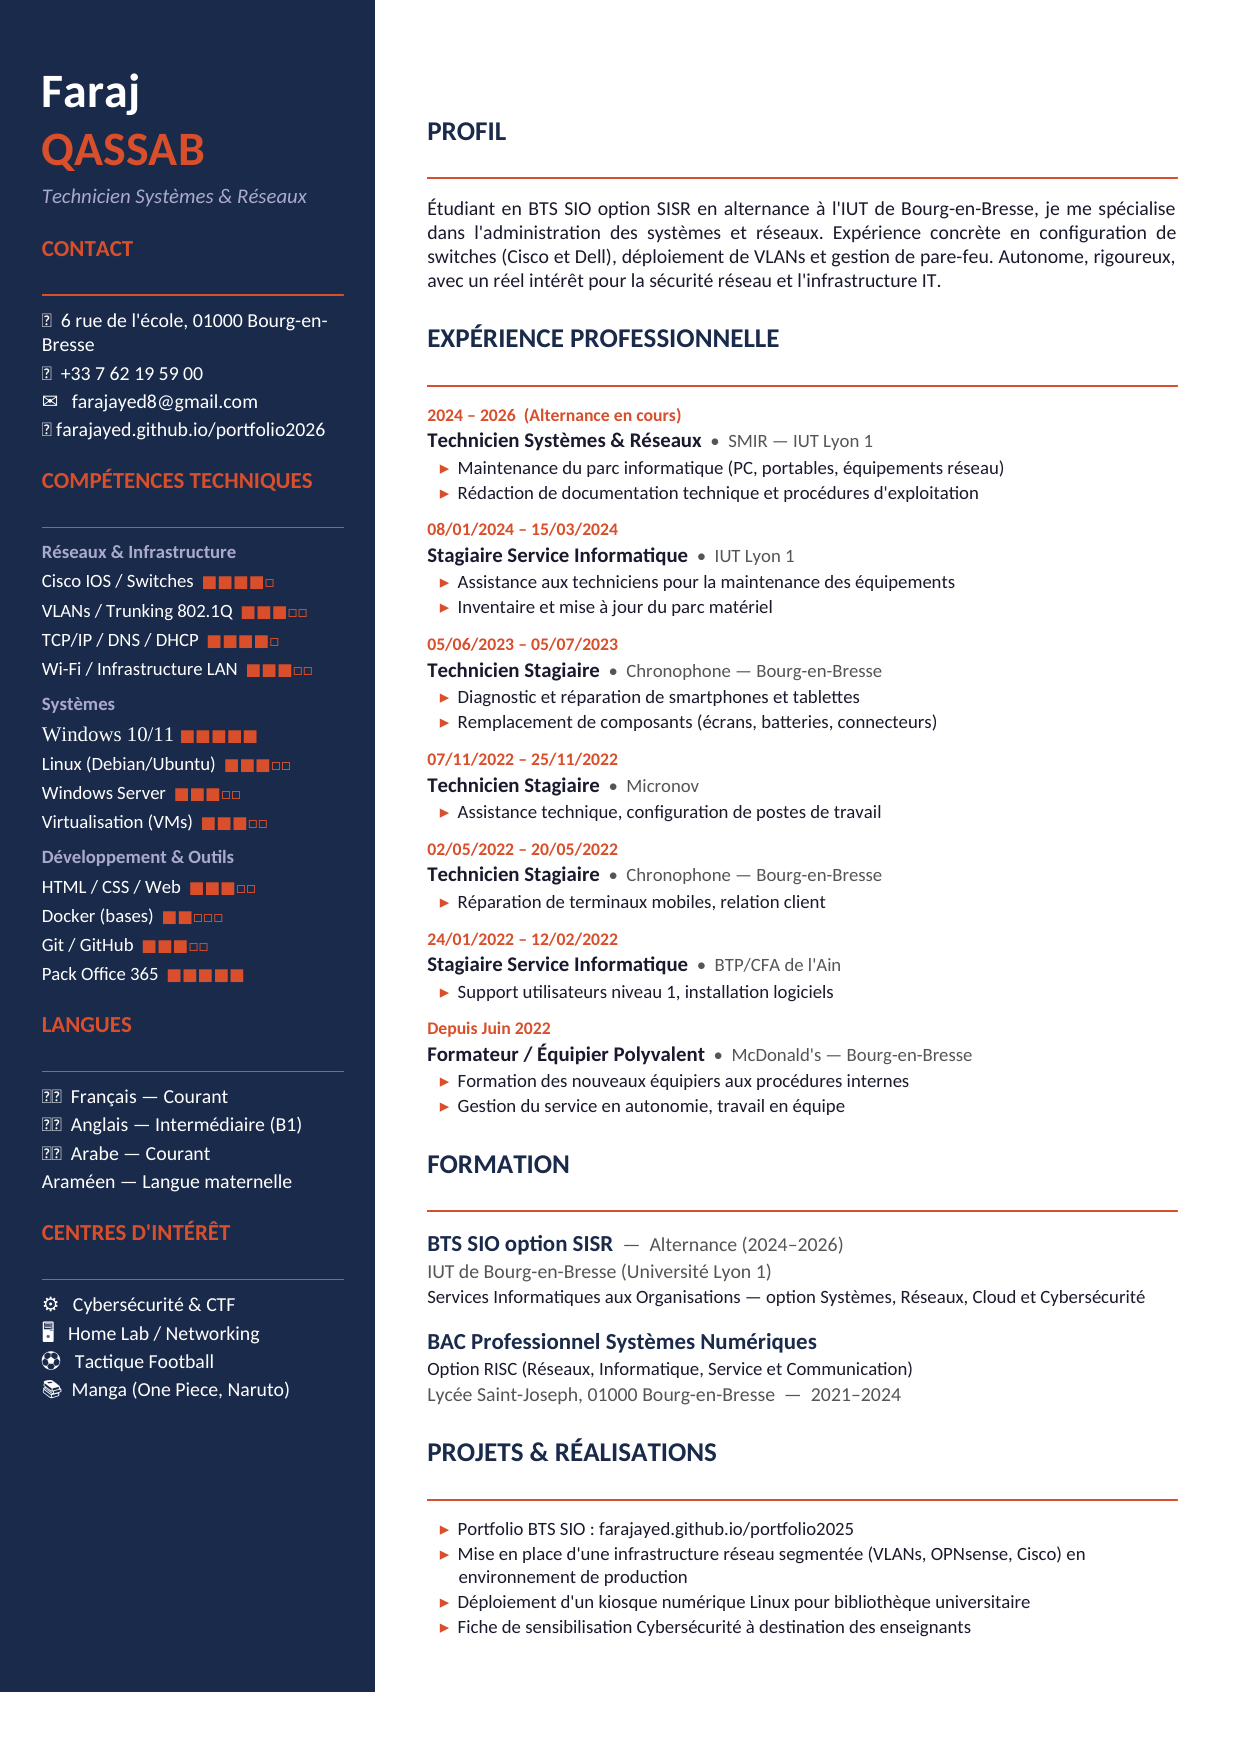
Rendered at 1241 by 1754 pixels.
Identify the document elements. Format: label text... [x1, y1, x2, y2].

table_header Faraj QASSAB Technicien Systèmes & Réseaux Contact 📍 6 rue de l'école, 01000 Bourg-en-Bresse 📞 +33 7 62 19 59 00 ✉ farajayed8@gmail.com 🌐 farajayed.github.io/portfolio2026 Compétences Techniques Réseaux & Infrastructure Cisco IOS / Switches ■■■■□ VLANs / Trunking 802.1Q ■■■□□ TCP/IP / DNS / DHCP ■■■■□ Wi-Fi / Infrastructure LAN ■■■□□ Systèmes Windows 10/11 ■■■■■ Linux (Debian/Ubuntu) ■■■□□ Windows Server ■■■□□ Virtualisation (VMs) ■■■□□ Développement & Outils HTML / CSS / Web ■■■□□ Docker (bases) ■■□□□ Git / GitHub ■■■□□ Pack Office 365 ■■■■■ Langues 🇫🇷 Français — Courant 🇬🇧 Anglais — Intermédiaire (B1) 🇮🇶 Arabe — Courant Araméen — Langue maternelle Centres d'intérêt ⚙️ Cybersécurité & CTF 🖥️ Home Lab / Networking ⚽ Tactique Football 📚 Manga (One Piece, Naruto) [0, 0, 375, 1692]
table_header Profil Étudiant en BTS SIO option SISR en alternance à l'IUT de Bourg-en-Bresse, je me spécialise dans l'administration des systèmes et réseaux. Expérience concrète en configuration de switches (Cisco et Dell), déploiement de VLANs et gestion de pare-feu. Autonome, rigoureux, avec un réel intérêt pour la sécurité réseau et l'infrastructure IT. Expérience Professionnelle 2024 – 2026 (Alternance en cours) Technicien Systèmes & Réseaux • SMIR — IUT Lyon 1 ▸ Maintenance du parc informatique (PC, portables, équipements réseau) ▸ Rédaction de documentation technique et procédures d'exploitation 08/01/2024 – 15/03/2024 Stagiaire Service Informatique • IUT Lyon 1 ▸ Assistance aux techniciens pour la maintenance des équipements ▸ Inventaire et mise à jour du parc matériel 05/06/2023 – 05/07/2023 Technicien Stagiaire • Chronophone — Bourg-en-Bresse ▸ Diagnostic et réparation de smartphones et tablettes ▸ Remplacement de composants (écrans, batteries, connecteurs) 07/11/2022 – 25/11/2022 Technicien Stagiaire • Micronov ▸ Assistance technique, configuration de postes de travail 02/05/2022 – 20/05/2022 Technicien Stagiaire • Chronophone — Bourg-en-Bresse ▸ Réparation de terminaux mobiles, relation client 24/01/2022 – 12/02/2022 Stagiaire Service Informatique • BTP/CFA de l'Ain ▸ Support utilisateurs niveau 1, installation logiciels Depuis Juin 2022 Formateur / Équipier Polyvalent • McDonald's — Bourg-en-Bresse ▸ Formation des nouveaux équipiers aux procédures internes ▸ Gestion du service en autonomie, travail en équipe Formation BTS SIO option SISR — Alternance (2024–2026) IUT de Bourg-en-Bresse (Université Lyon 1) Services Informatiques aux Organisations — option Systèmes, Réseaux, Cloud et Cybersécurité BAC Professionnel Systèmes Numériques Option RISC (Réseaux, Informatique, Service et Communication) Lycée Saint-Joseph, 01000 Bourg-en-Bresse — 2021–2024 Projets & Réalisations ▸ Portfolio BTS SIO : farajayed.github.io/portfolio2025 ▸ Mise en place d'une infrastructure réseau segmentée (VLANs, OPNsense, Cisco) en environnement de production ▸ Déploiement d'un kiosque numérique Linux pour bibliothèque universitaire ▸ Fiche de sensibilisation Cybersécurité à destination des enseignants [375, 0, 1240, 1692]
